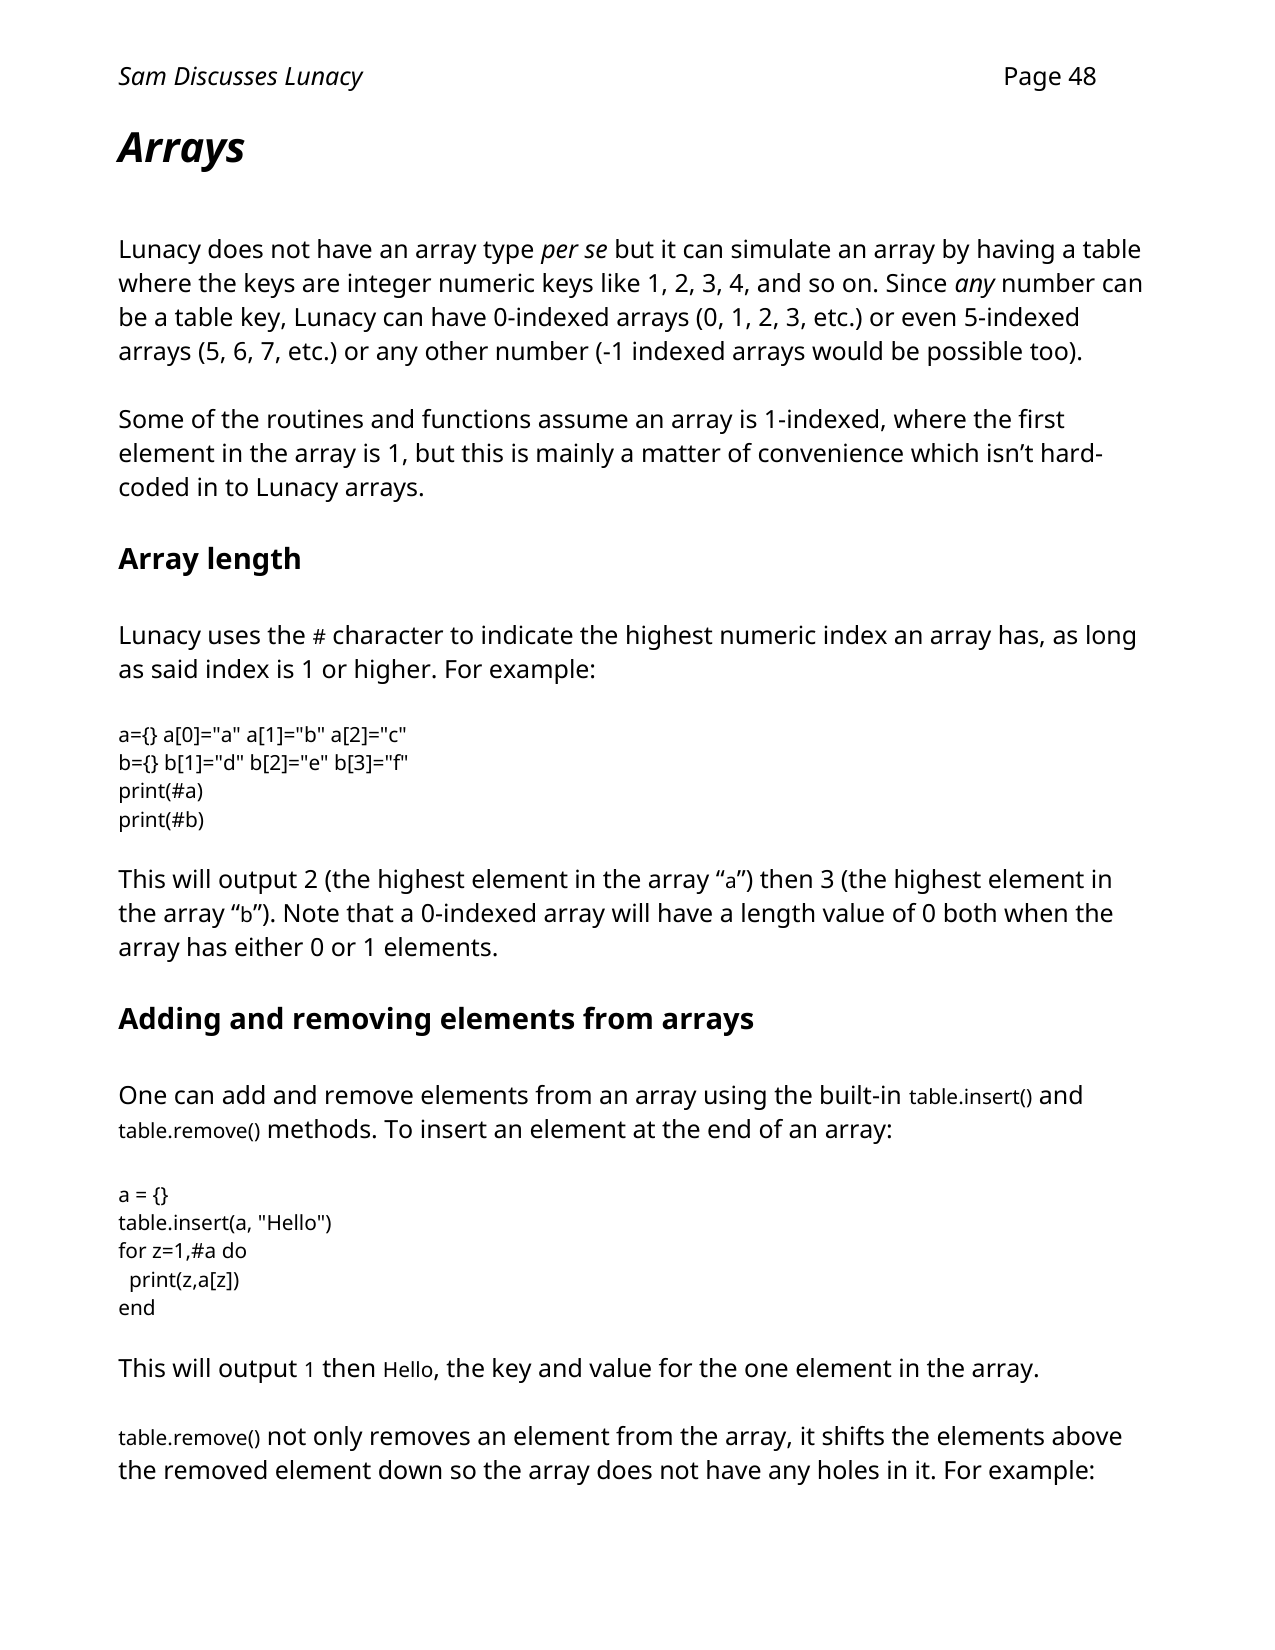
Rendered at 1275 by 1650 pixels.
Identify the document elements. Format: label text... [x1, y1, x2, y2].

text Lunacy does not have an array type per se but it can simulate an array by having a table where the keys are integer numeric keys like 1, 2, 3, 4, and so on. Since any number can be a table key, Lunacy can have 0-indexed arrays (0, 1, 2, 3, etc.) or even 5-indexed arrays (5, 6, 7, etc.) or any other number (-1 indexed arrays would be possible too). [118, 232, 1157, 368]
text Arrays [118, 118, 1157, 175]
text One can add and remove elements from an array using the built-in table.insert() and table.remove() methods. To insert an element at the end of an array: [118, 1077, 1157, 1146]
text a = {} [118, 1180, 1157, 1208]
text table.insert(a, "Hello") [118, 1208, 1157, 1237]
text Adding and removing elements from arrays [118, 998, 1157, 1038]
text print(z,a[z]) [118, 1265, 1157, 1293]
text a={} a[0]="a" a[1]="b" a[2]="c" [118, 720, 1157, 748]
text This will output 2 (the highest element in the array “a”) then 3 (the highest element in the array “b”). Note that a 0-indexed array will have a length value of 0 both when the array has either 0 or 1 elements. [118, 862, 1157, 964]
text This will output 1 then Hello, the key and value for the one element in the array. [118, 1350, 1157, 1384]
text Lunacy uses the # character to indicate the highest numeric index an array has, as long as said index is 1 or higher. For example: [118, 617, 1157, 686]
text Array length [118, 538, 1157, 578]
text print(#a) [118, 777, 1157, 805]
text for z=1,#a do [118, 1237, 1157, 1265]
text table.remove() not only removes an element from the array, it shifts the elements above the removed element down so the array does not have any holes in it. For example: [118, 1418, 1157, 1487]
text end [118, 1293, 1157, 1322]
text Some of the routines and functions assume an array is 1-indexed, where the first element in the array is 1, but this is mainly a matter of convenience which isn’t hard-coded in to Lunacy arrays. [118, 402, 1157, 504]
text b={} b[1]="d" b[2]="e" b[3]="f" [118, 748, 1157, 777]
text print(#b) [118, 805, 1157, 833]
